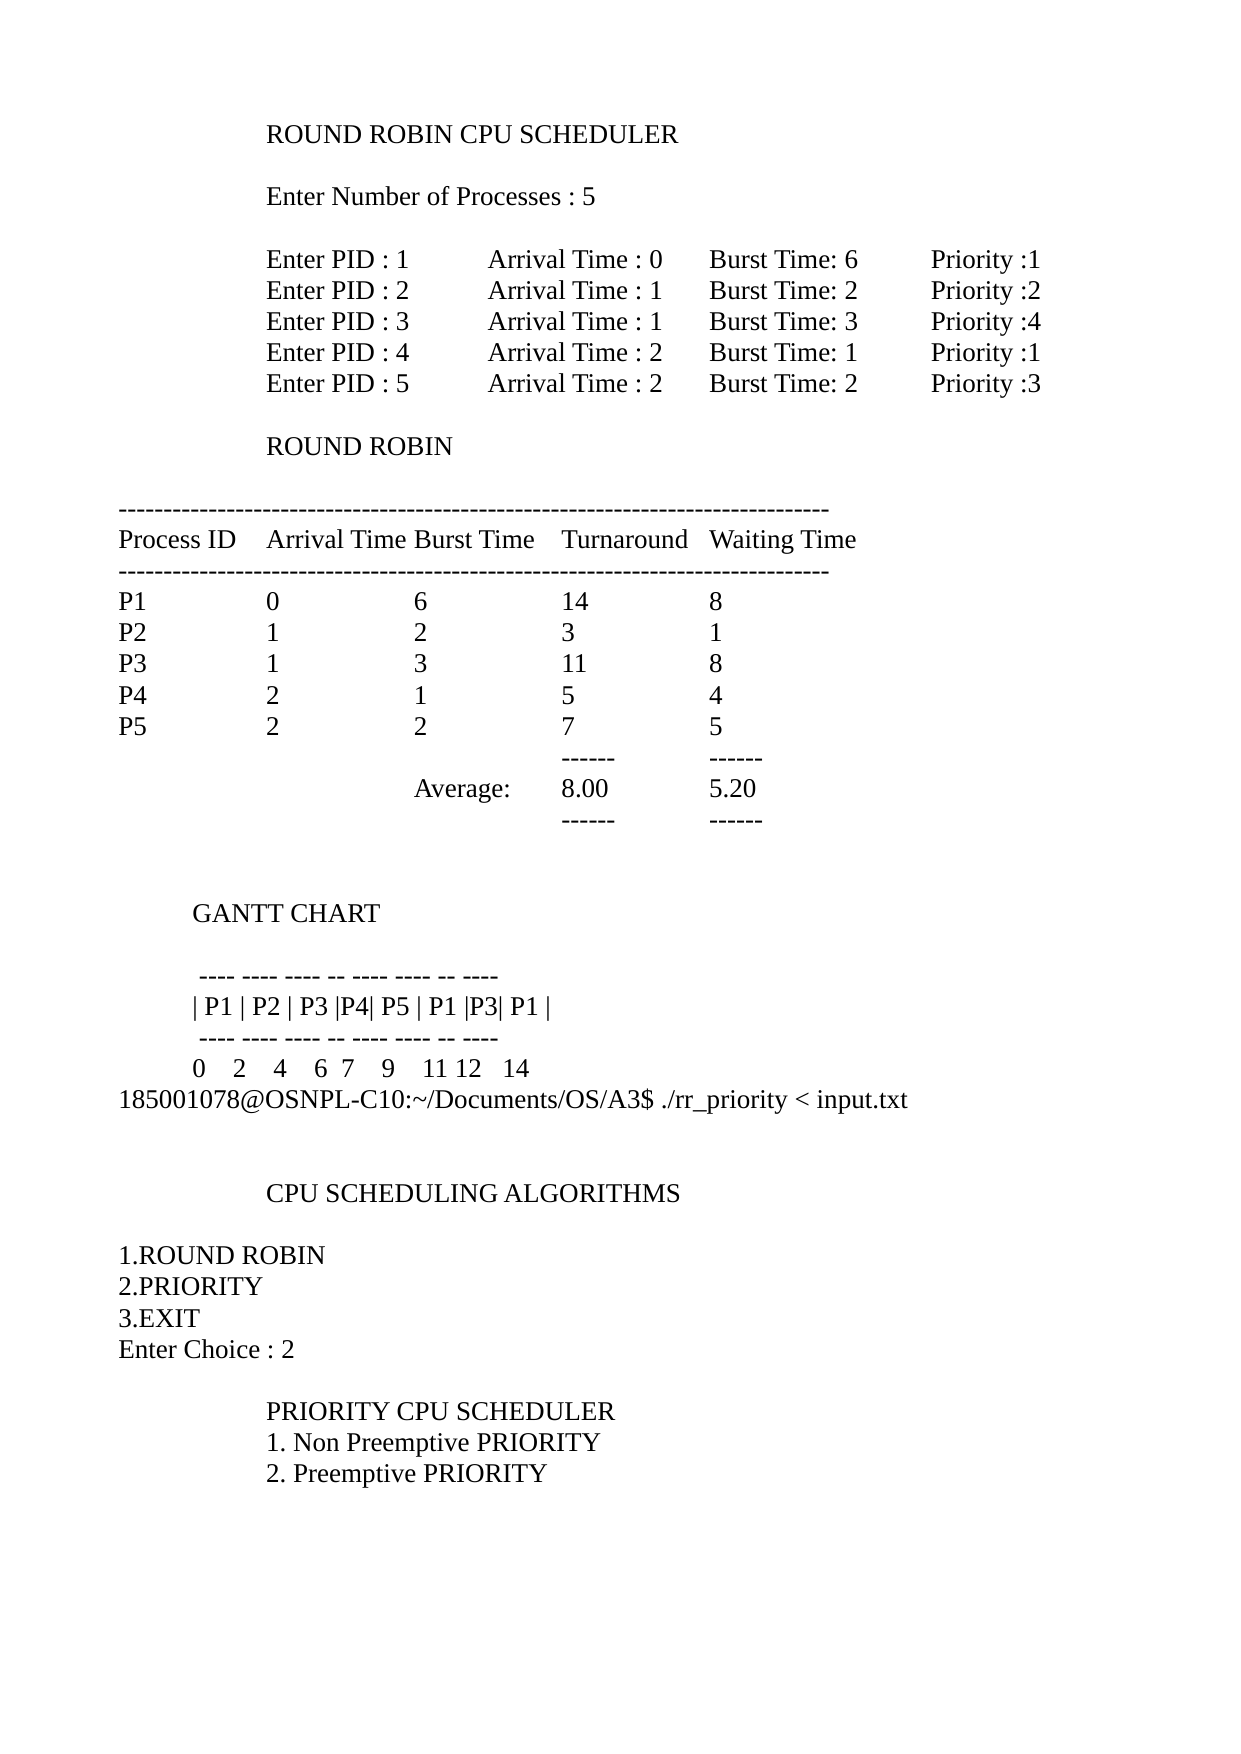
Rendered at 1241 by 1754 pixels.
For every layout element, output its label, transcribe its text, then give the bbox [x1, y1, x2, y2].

text ------------------------------------------------------------------------------- [118, 554, 1122, 585]
text Process ID Arrival Time Burst Time Turnaround Waiting Time [118, 523, 1122, 554]
text P1 0 6 14 8 [118, 585, 1122, 616]
text 1. Non Preemptive PRIORITY [118, 1426, 1122, 1457]
text Enter PID : 2 Arrival Time : 1 Burst Time: 2 Priority :2 [118, 274, 1122, 305]
text ROUND ROBIN CPU SCHEDULER [118, 118, 1122, 149]
text P2 1 2 3 1 [118, 616, 1122, 648]
text 1.ROUND ROBIN [118, 1239, 1122, 1271]
text P5 2 2 7 5 [118, 710, 1122, 741]
text PRIORITY CPU SCHEDULER [118, 1395, 1122, 1426]
text Enter PID : 4 Arrival Time : 2 Burst Time: 1 Priority :1 [118, 336, 1122, 367]
text ------------------------------------------------------------------------------- [118, 492, 1122, 523]
text CPU SCHEDULING ALGORITHMS [118, 1177, 1122, 1208]
text P4 2 1 5 4 [118, 679, 1122, 710]
text ---- ---- ---- -- ---- ---- -- ---- [118, 1021, 1122, 1052]
text 2. Preemptive PRIORITY [118, 1457, 1122, 1488]
text ------ ------ [118, 741, 1122, 772]
text GANTT CHART [118, 897, 1122, 928]
text ROUND ROBIN [118, 429, 1122, 461]
text Enter PID : 5 Arrival Time : 2 Burst Time: 2 Priority :3 [118, 367, 1122, 398]
text | P1 | P2 | P3 |P4| P5 | P1 |P3| P1 | [118, 990, 1122, 1021]
text 185001078@OSNPL-C10:~/Documents/OS/A3$ ./rr_priority < input.txt [118, 1084, 1122, 1115]
text Enter Choice : 2 [118, 1333, 1122, 1364]
text Average: 8.00 5.20 [118, 772, 1122, 803]
text 3.EXIT [118, 1302, 1122, 1333]
text Enter PID : 3 Arrival Time : 1 Burst Time: 3 Priority :4 [118, 305, 1122, 336]
text P3 1 3 11 8 [118, 648, 1122, 679]
text Enter Number of Processes : 5 [118, 180, 1122, 212]
text ------ ------ [118, 803, 1122, 834]
text ---- ---- ---- -- ---- ---- -- ---- [118, 959, 1122, 990]
text 2.PRIORITY [118, 1271, 1122, 1302]
text Enter PID : 1 Arrival Time : 0 Burst Time: 6 Priority :1 [118, 243, 1122, 274]
text 0 2 4 6 7 9 11 12 14 [118, 1052, 1122, 1084]
